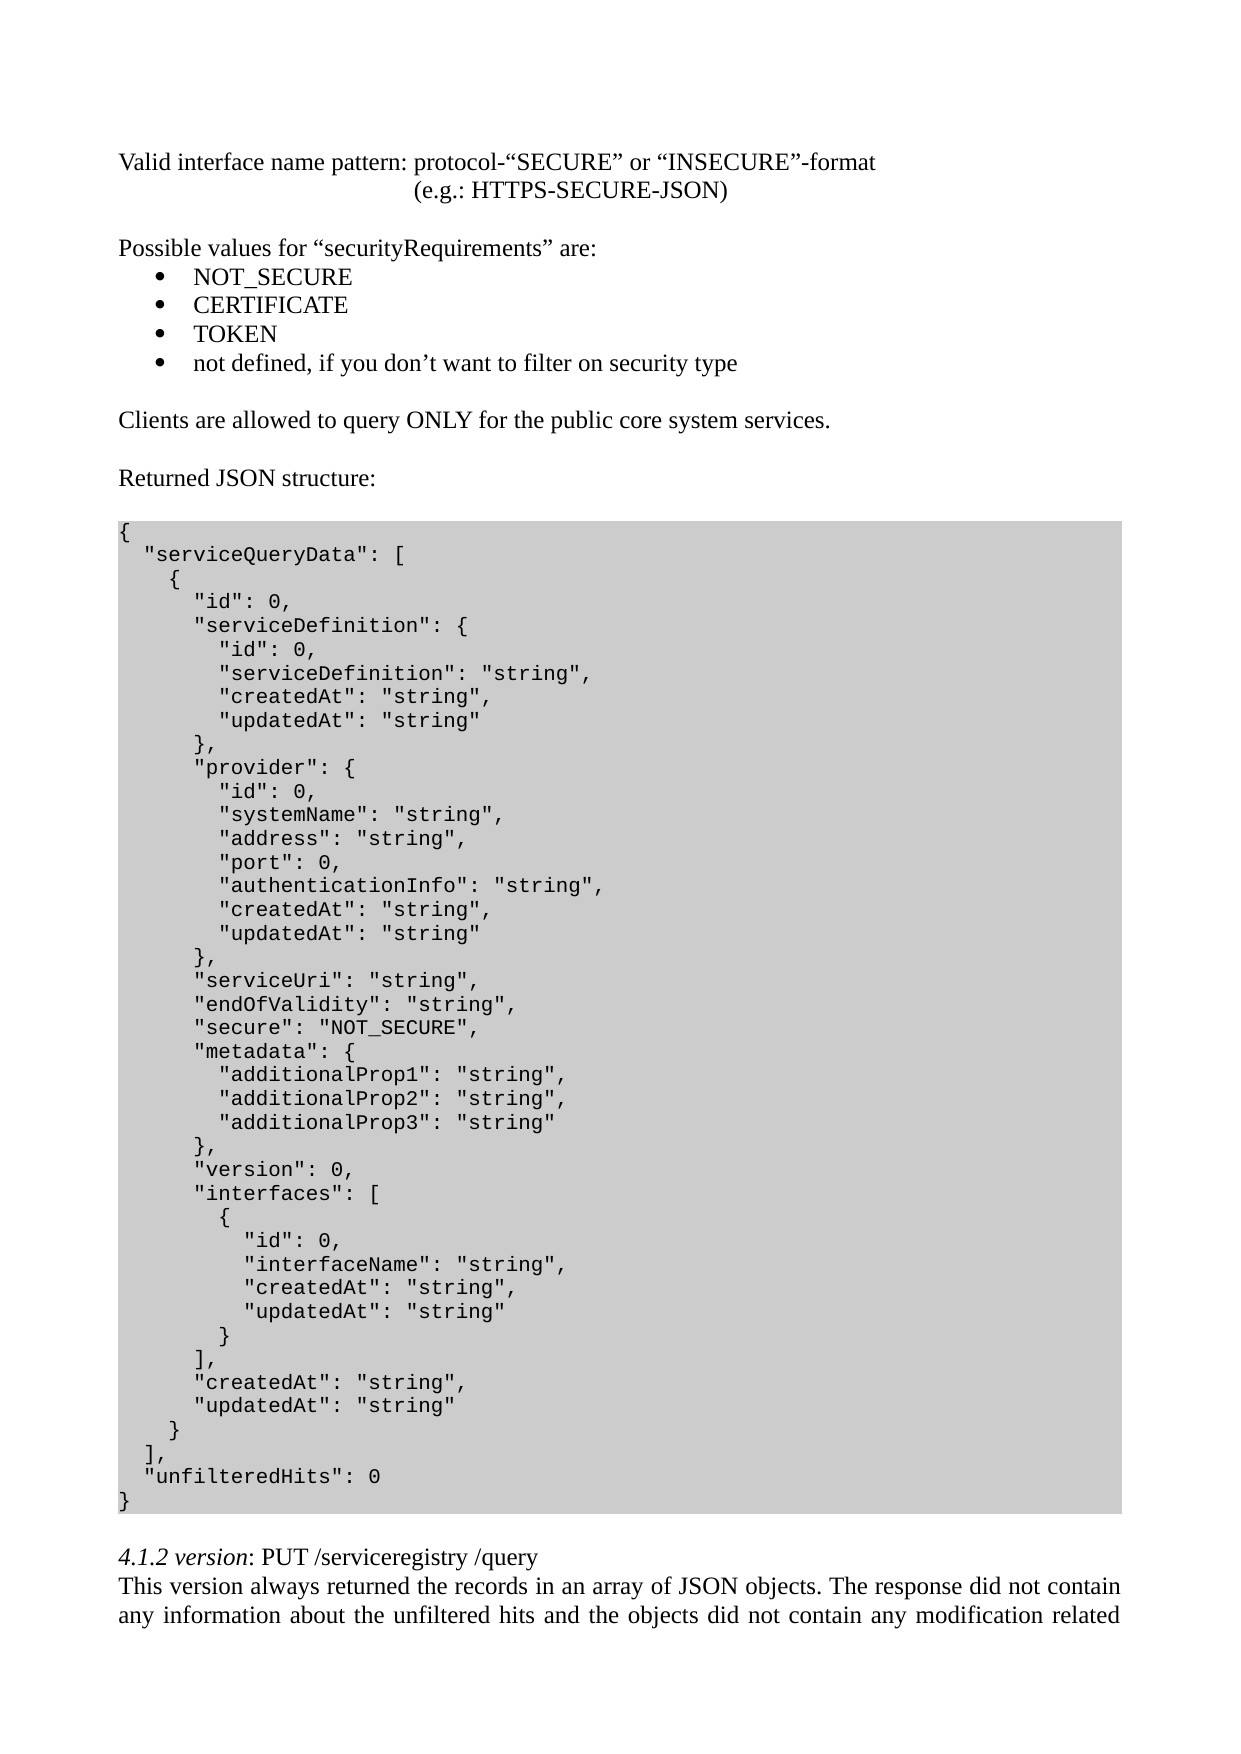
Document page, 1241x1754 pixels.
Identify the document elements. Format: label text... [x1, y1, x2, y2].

text "createdAt": "string", [118, 1372, 1122, 1396]
text } [118, 1324, 1122, 1348]
text "interfaces": [ [118, 1183, 1122, 1206]
text ], [118, 1443, 1122, 1466]
list not defined, if you don’t want to filter on security type [156, 348, 1122, 377]
text { [118, 521, 1122, 544]
text "updatedAt": "string" [118, 1301, 1122, 1324]
text "updatedAt": "string" [118, 710, 1122, 733]
text (e.g.: HTTPS-SECURE-JSON) [340, 176, 1122, 204]
text }, [118, 1135, 1122, 1159]
text "address": "string", [118, 828, 1122, 852]
text "serviceDefinition": { [118, 615, 1122, 639]
text "provider": { [118, 757, 1122, 781]
text "unfilteredHits": 0 [118, 1466, 1122, 1490]
text "updatedAt": "string" [118, 923, 1122, 946]
text "secure": "NOT_SECURE", [118, 1017, 1122, 1041]
text Returned JSON structure: [118, 463, 1122, 492]
text "endOfValidity": "string", [118, 993, 1122, 1017]
text ], [118, 1348, 1122, 1372]
text 4.1.2 version: PUT /serviceregistry /query [118, 1542, 1122, 1571]
text Clients are allowed to query ONLY for the public core system services. [118, 406, 1122, 434]
text "serviceQueryData": [ [118, 544, 1122, 568]
text Valid interface name pattern: protocol-“SECURE” or “INSECURE”-format [118, 147, 1122, 176]
text }, [118, 733, 1122, 757]
text "systemName": "string", [118, 804, 1122, 828]
text "metadata": { [118, 1041, 1122, 1064]
text "createdAt": "string", [118, 899, 1122, 923]
text This version always returned the records in an array of JSON objects. The response did not contain any information about the unfiltered hits and the objects did not contain any modification related [118, 1571, 1122, 1629]
text "createdAt": "string", [118, 1277, 1122, 1301]
text "serviceDefinition": "string", [118, 662, 1122, 686]
list CERTIFICATE [156, 291, 1122, 319]
list NOT_SECURE [156, 262, 1122, 291]
text "id": 0, [118, 1230, 1122, 1254]
text "port": 0, [118, 852, 1122, 875]
text Possible values for “securityRequirements” are: [118, 233, 1122, 262]
text } [118, 1490, 1122, 1514]
text "additionalProp3": "string" [118, 1112, 1122, 1135]
text }, [118, 946, 1122, 970]
text "serviceUri": "string", [118, 970, 1122, 993]
text } [118, 1419, 1122, 1443]
text "interfaceName": "string", [118, 1254, 1122, 1277]
text "additionalProp1": "string", [118, 1064, 1122, 1088]
text "additionalProp2": "string", [118, 1088, 1122, 1112]
text "authenticationInfo": "string", [118, 875, 1122, 899]
text "version": 0, [118, 1159, 1122, 1183]
text { [118, 1206, 1122, 1230]
text "updatedAt": "string" [118, 1396, 1122, 1419]
text "id": 0, [118, 639, 1122, 662]
list TOKEN [156, 319, 1122, 348]
text "id": 0, [118, 592, 1122, 615]
text "id": 0, [118, 781, 1122, 804]
text "createdAt": "string", [118, 686, 1122, 710]
text { [118, 568, 1122, 592]
